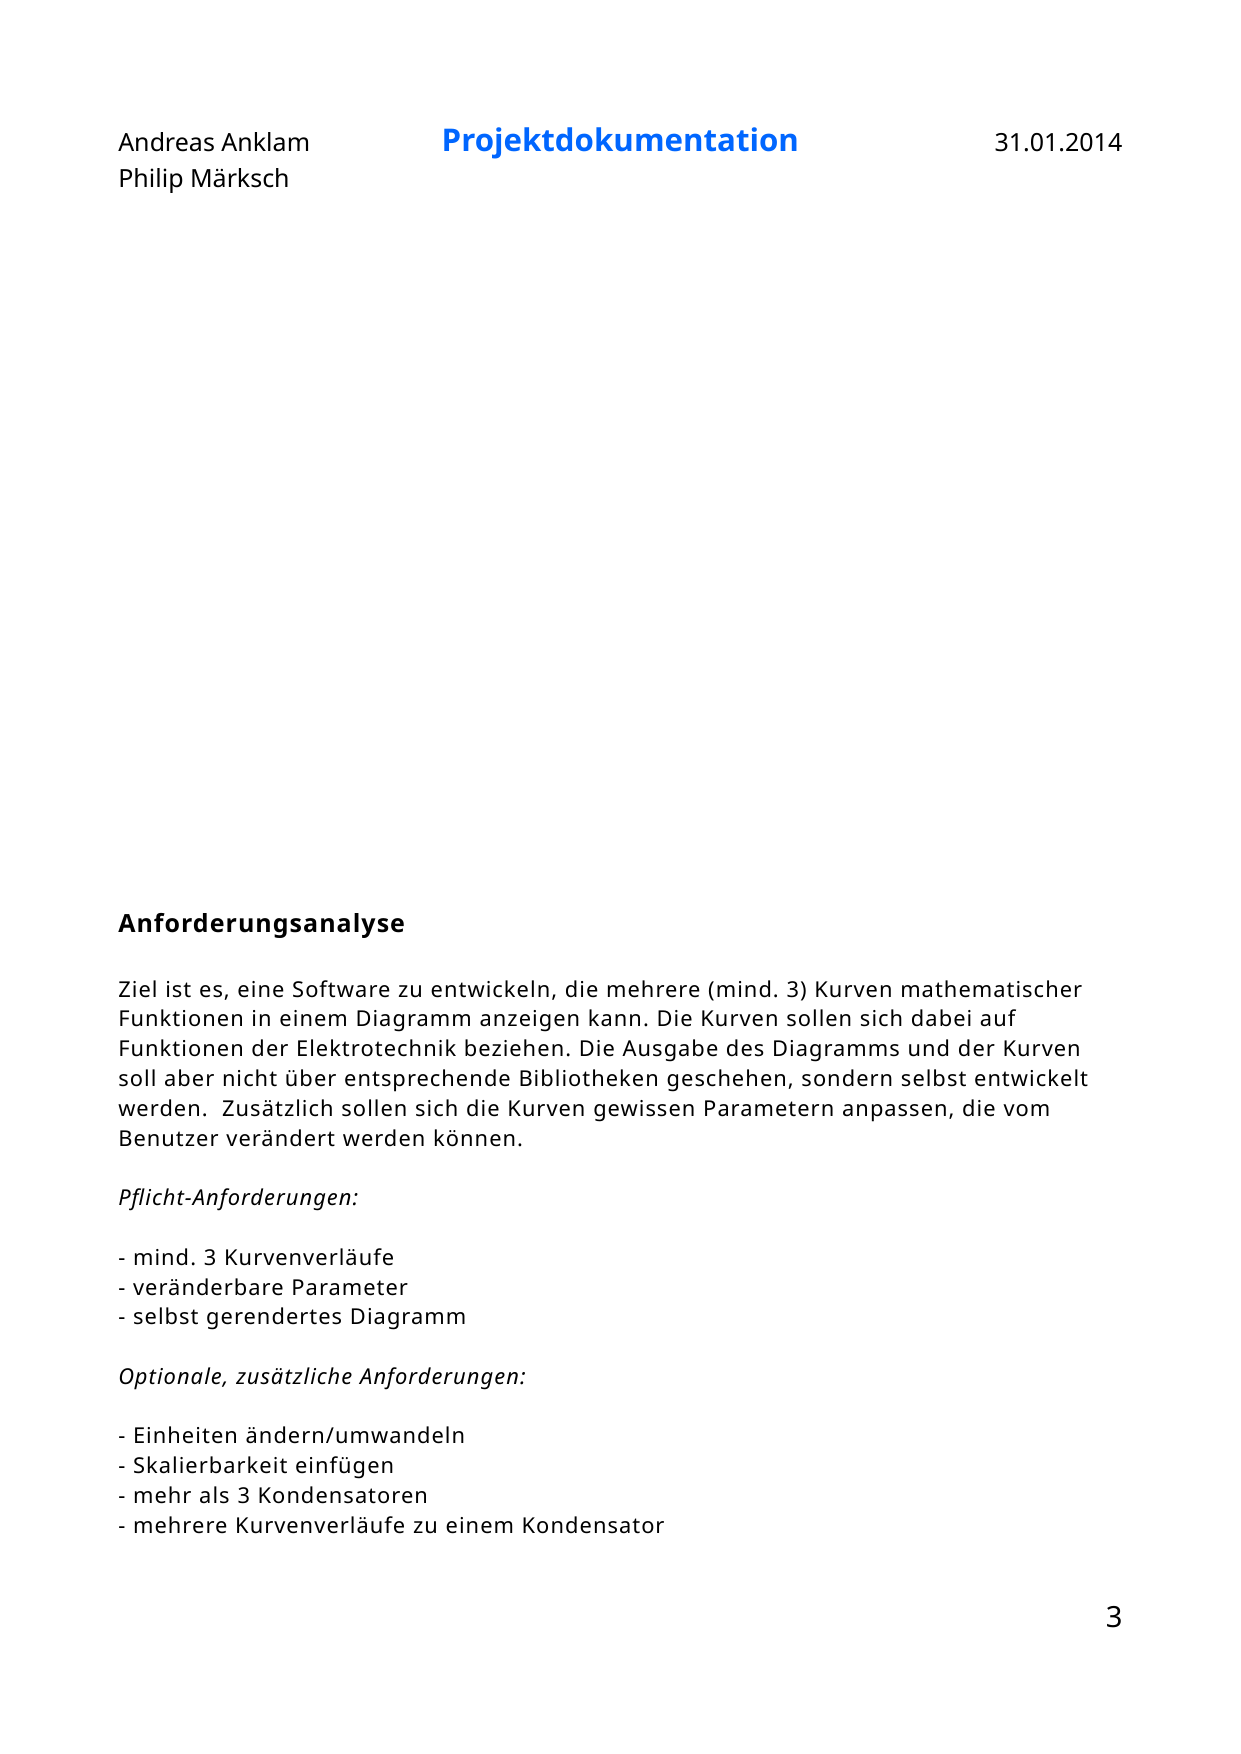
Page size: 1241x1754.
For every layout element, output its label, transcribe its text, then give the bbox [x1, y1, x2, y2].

text - Einheiten ändern/umwandeln [118, 1421, 1122, 1450]
text - mind. 3 Kurvenverläufe [118, 1242, 1122, 1272]
text - selbst gerendertes Diagramm [118, 1301, 1122, 1331]
text - Skalierbarkeit einfügen [118, 1450, 1122, 1480]
text Ziel ist es, eine Software zu entwickeln, die mehrere (mind. 3) Kurven mathematischer Funktionen in einem Diagramm anzeigen kann. Die Kurven sollen sich dabei auf Funktionen der Elektrotechnik beziehen. Die Ausgabe des Diagramms und der Kurven soll aber nicht über entsprechende Bibliotheken geschehen, sondern selbst entwickelt werden. Zusätzlich sollen sich die Kurven gewissen Parametern anpassen, die vom Benutzer verändert werden können. [118, 974, 1122, 1152]
text - mehrere Kurvenverläufe zu einem Kondensator [118, 1510, 1122, 1540]
text Optionale, zusätzliche Anforderungen: [118, 1361, 1122, 1391]
text Anforderungsanalyse [118, 906, 1122, 939]
text - veränderbare Parameter [118, 1272, 1122, 1301]
text - mehr als 3 Kondensatoren [118, 1480, 1122, 1510]
text Pflicht-Anforderungen: [118, 1182, 1122, 1212]
